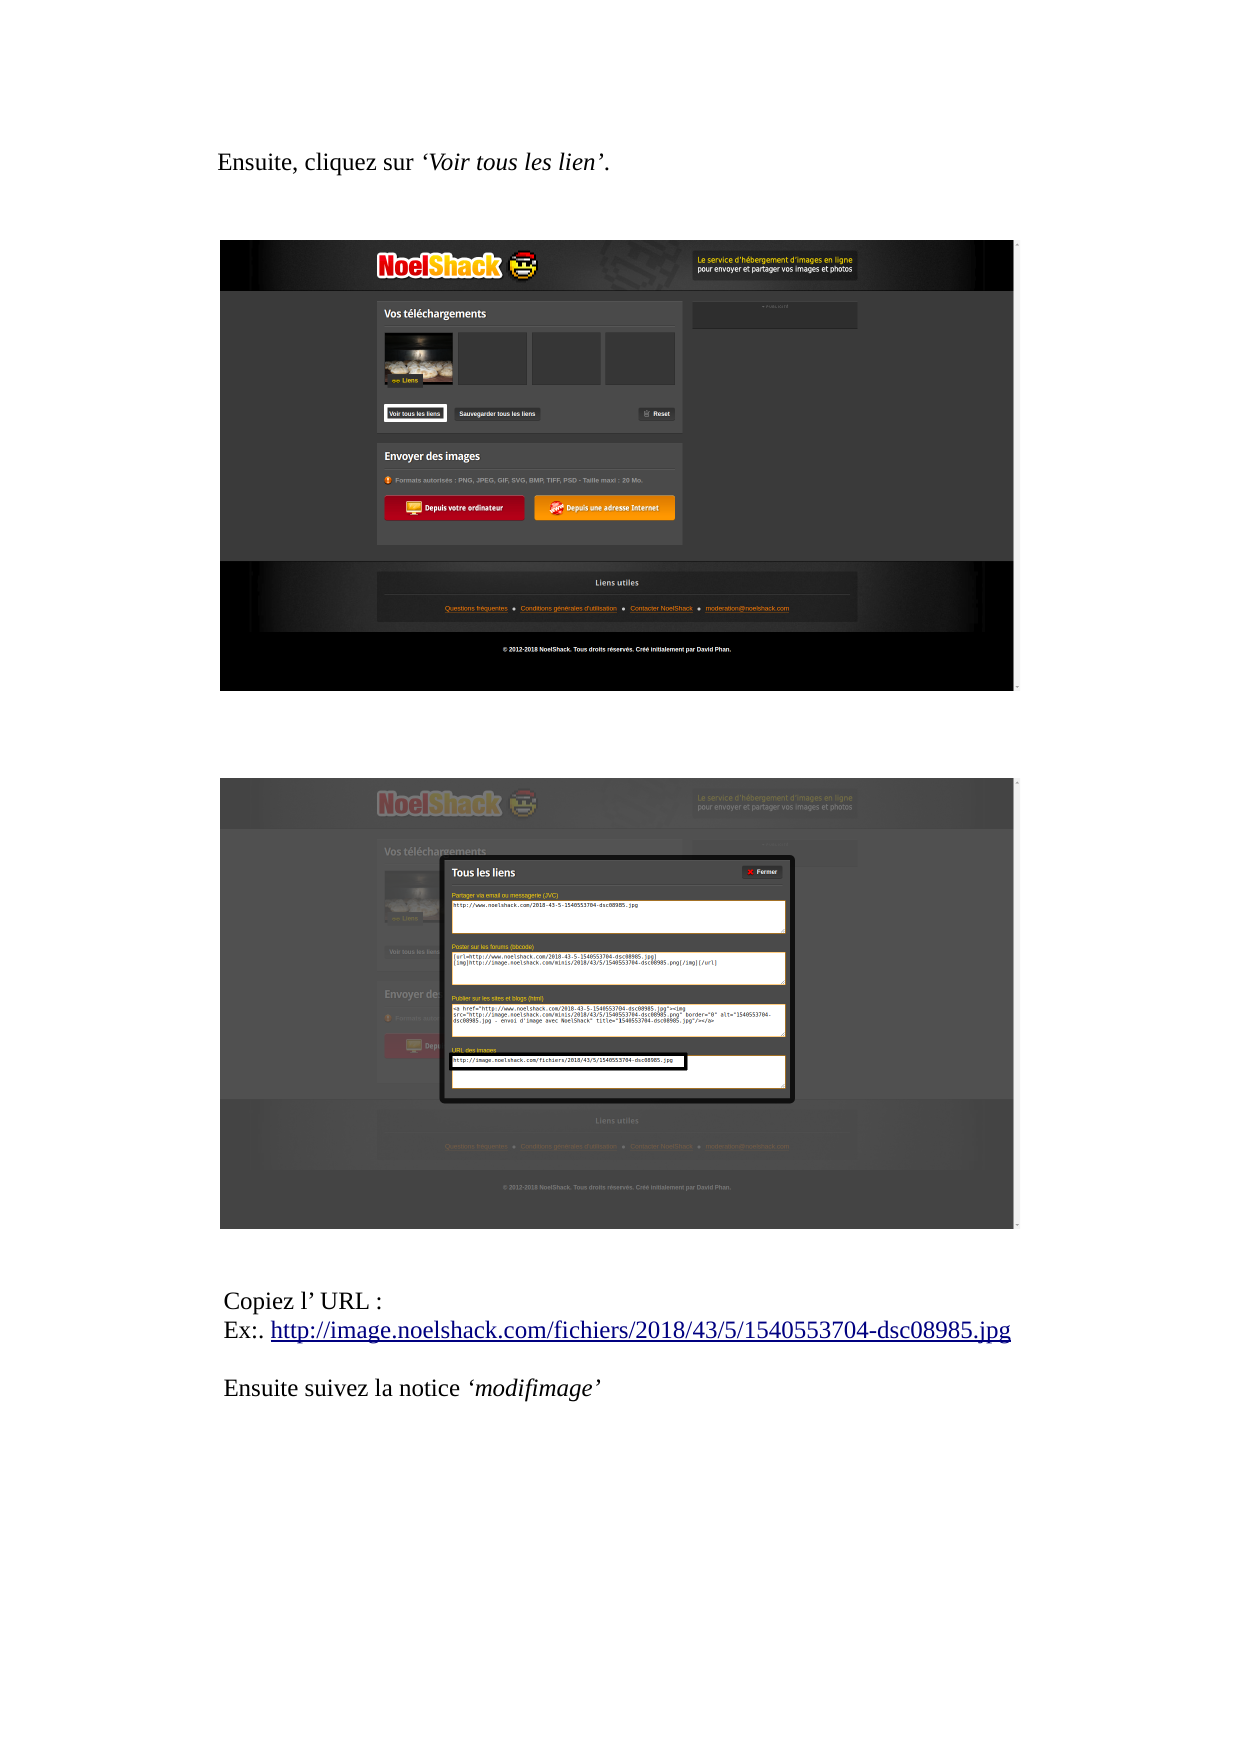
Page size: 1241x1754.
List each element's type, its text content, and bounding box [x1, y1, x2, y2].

text Ensuite, cliquez sur ‘Voir tous les lien’. [118, 147, 1122, 176]
text Ex:. http://image.noelshack.com/fichiers/2018/43/5/1540553704-dsc08985.jpg [118, 1315, 1122, 1344]
text Ensuite suivez la notice ‘modifimage’ [118, 1373, 1122, 1401]
picture [220, 778, 1020, 1229]
picture [220, 240, 1020, 691]
text Copiez l’ URL : [118, 1286, 1122, 1315]
